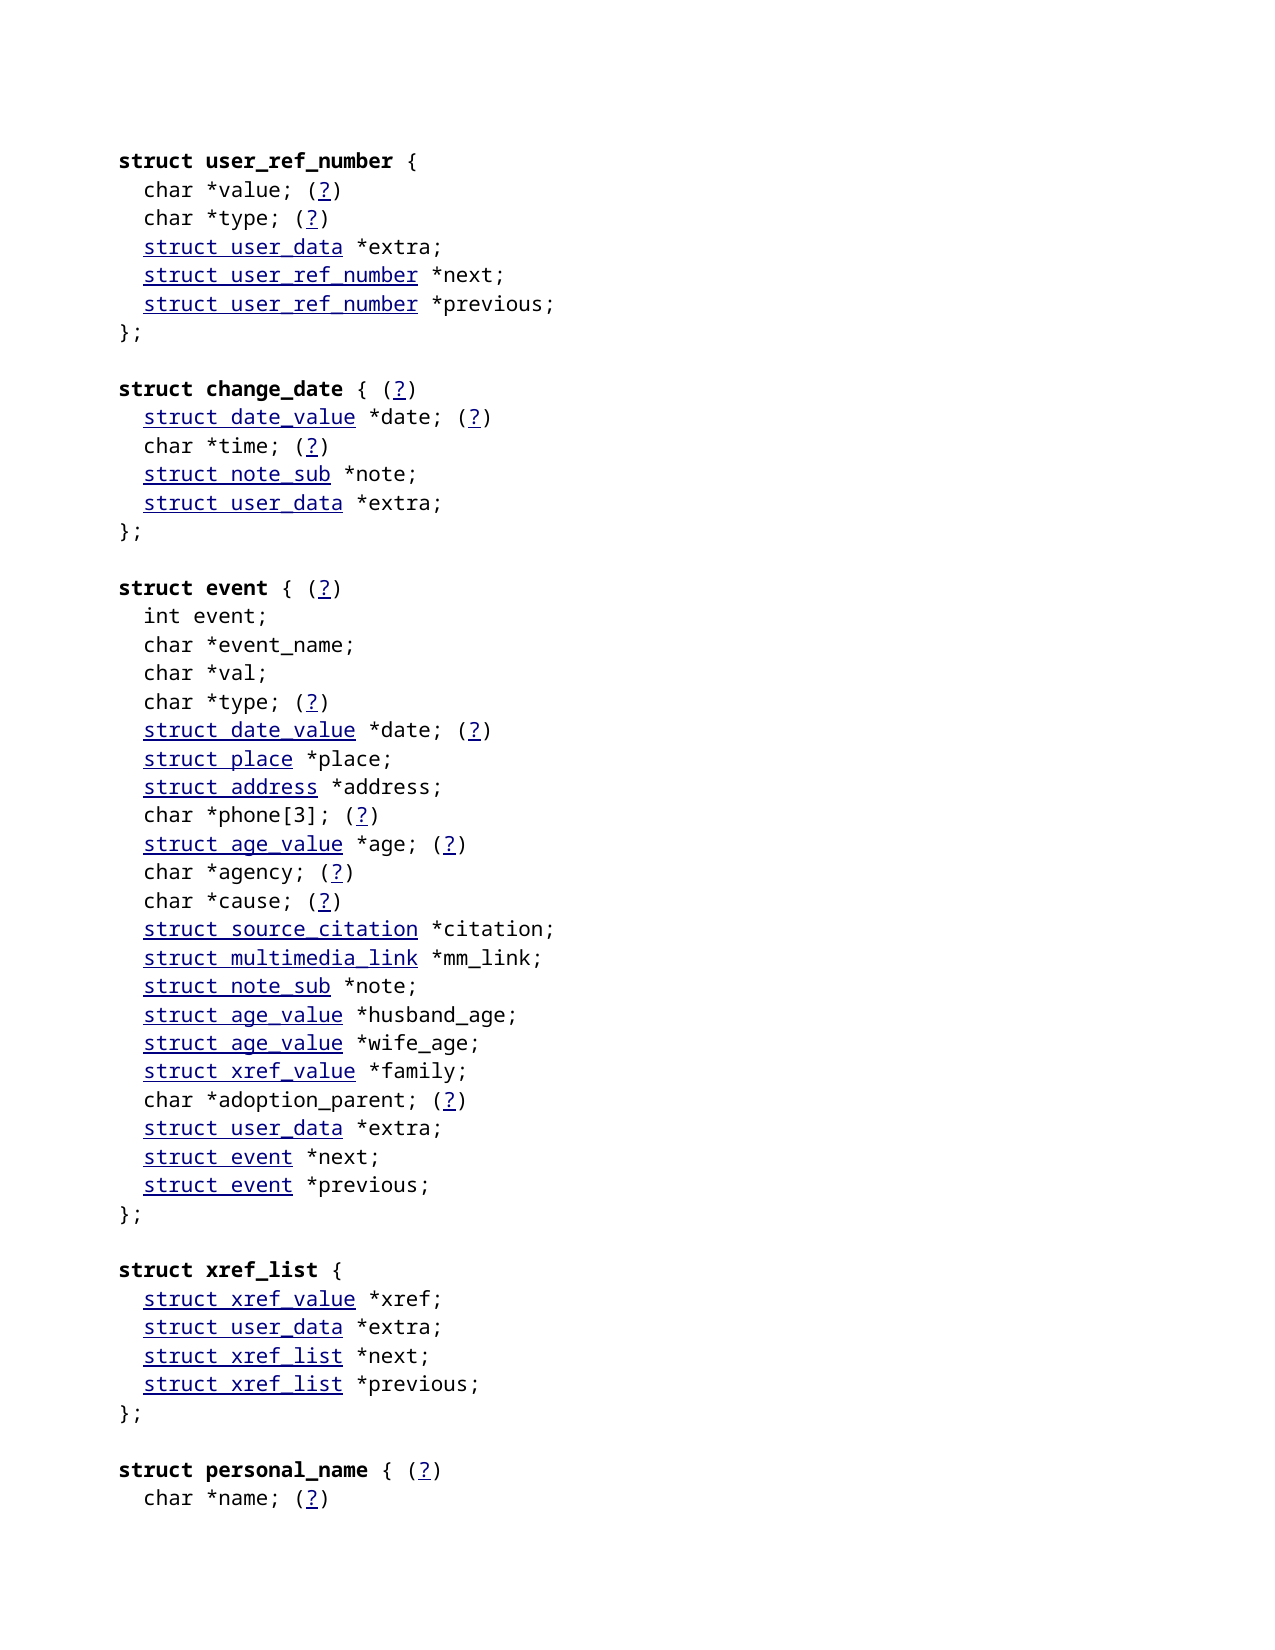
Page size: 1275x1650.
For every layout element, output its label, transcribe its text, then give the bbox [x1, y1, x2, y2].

text char *adoption_parent; (?) [118, 1085, 1157, 1113]
text char *type; (?) [118, 687, 1157, 715]
text struct xref_list { [118, 1256, 1157, 1284]
text char *time; (?) [118, 431, 1157, 459]
text struct note_sub *note; [118, 459, 1157, 488]
text struct place *place; [118, 744, 1157, 772]
text struct xref_list *previous; [118, 1369, 1157, 1398]
text }; [118, 516, 1157, 545]
text struct event *previous; [118, 1170, 1157, 1199]
text char *name; (?) [118, 1483, 1157, 1512]
text }; [118, 1398, 1157, 1426]
text char *cause; (?) [118, 886, 1157, 914]
text char *phone[3]; (?) [118, 801, 1157, 829]
text char *type; (?) [118, 203, 1157, 232]
text struct event { (?) [118, 573, 1157, 602]
text struct age_value *wife_age; [118, 1028, 1157, 1057]
text struct change_date { (?) [118, 374, 1157, 402]
text }; [118, 1199, 1157, 1227]
text struct xref_value *family; [118, 1057, 1157, 1085]
text struct age_value *husband_age; [118, 1000, 1157, 1028]
text char *val; [118, 658, 1157, 687]
text struct date_value *date; (?) [118, 402, 1157, 431]
text struct xref_list *next; [118, 1341, 1157, 1369]
text struct personal_name { (?) [118, 1455, 1157, 1483]
text struct user_ref_number *next; [118, 260, 1157, 289]
text int event; [118, 602, 1157, 630]
text struct user_data *extra; [118, 1312, 1157, 1341]
text struct xref_value *xref; [118, 1284, 1157, 1312]
text struct user_data *extra; [118, 232, 1157, 260]
text struct address *address; [118, 772, 1157, 801]
text struct user_data *extra; [118, 1113, 1157, 1142]
text struct user_data *extra; [118, 488, 1157, 516]
text }; [118, 317, 1157, 346]
text struct multimedia_link *mm_link; [118, 943, 1157, 971]
text char *agency; (?) [118, 857, 1157, 886]
text struct source_citation *citation; [118, 914, 1157, 943]
text struct user_ref_number *previous; [118, 289, 1157, 317]
text struct user_ref_number { [118, 147, 1157, 175]
text char *value; (?) [118, 175, 1157, 203]
text struct event *next; [118, 1142, 1157, 1170]
text struct date_value *date; (?) [118, 715, 1157, 744]
text char *event_name; [118, 630, 1157, 658]
text struct note_sub *note; [118, 971, 1157, 1000]
text struct age_value *age; (?) [118, 829, 1157, 857]
